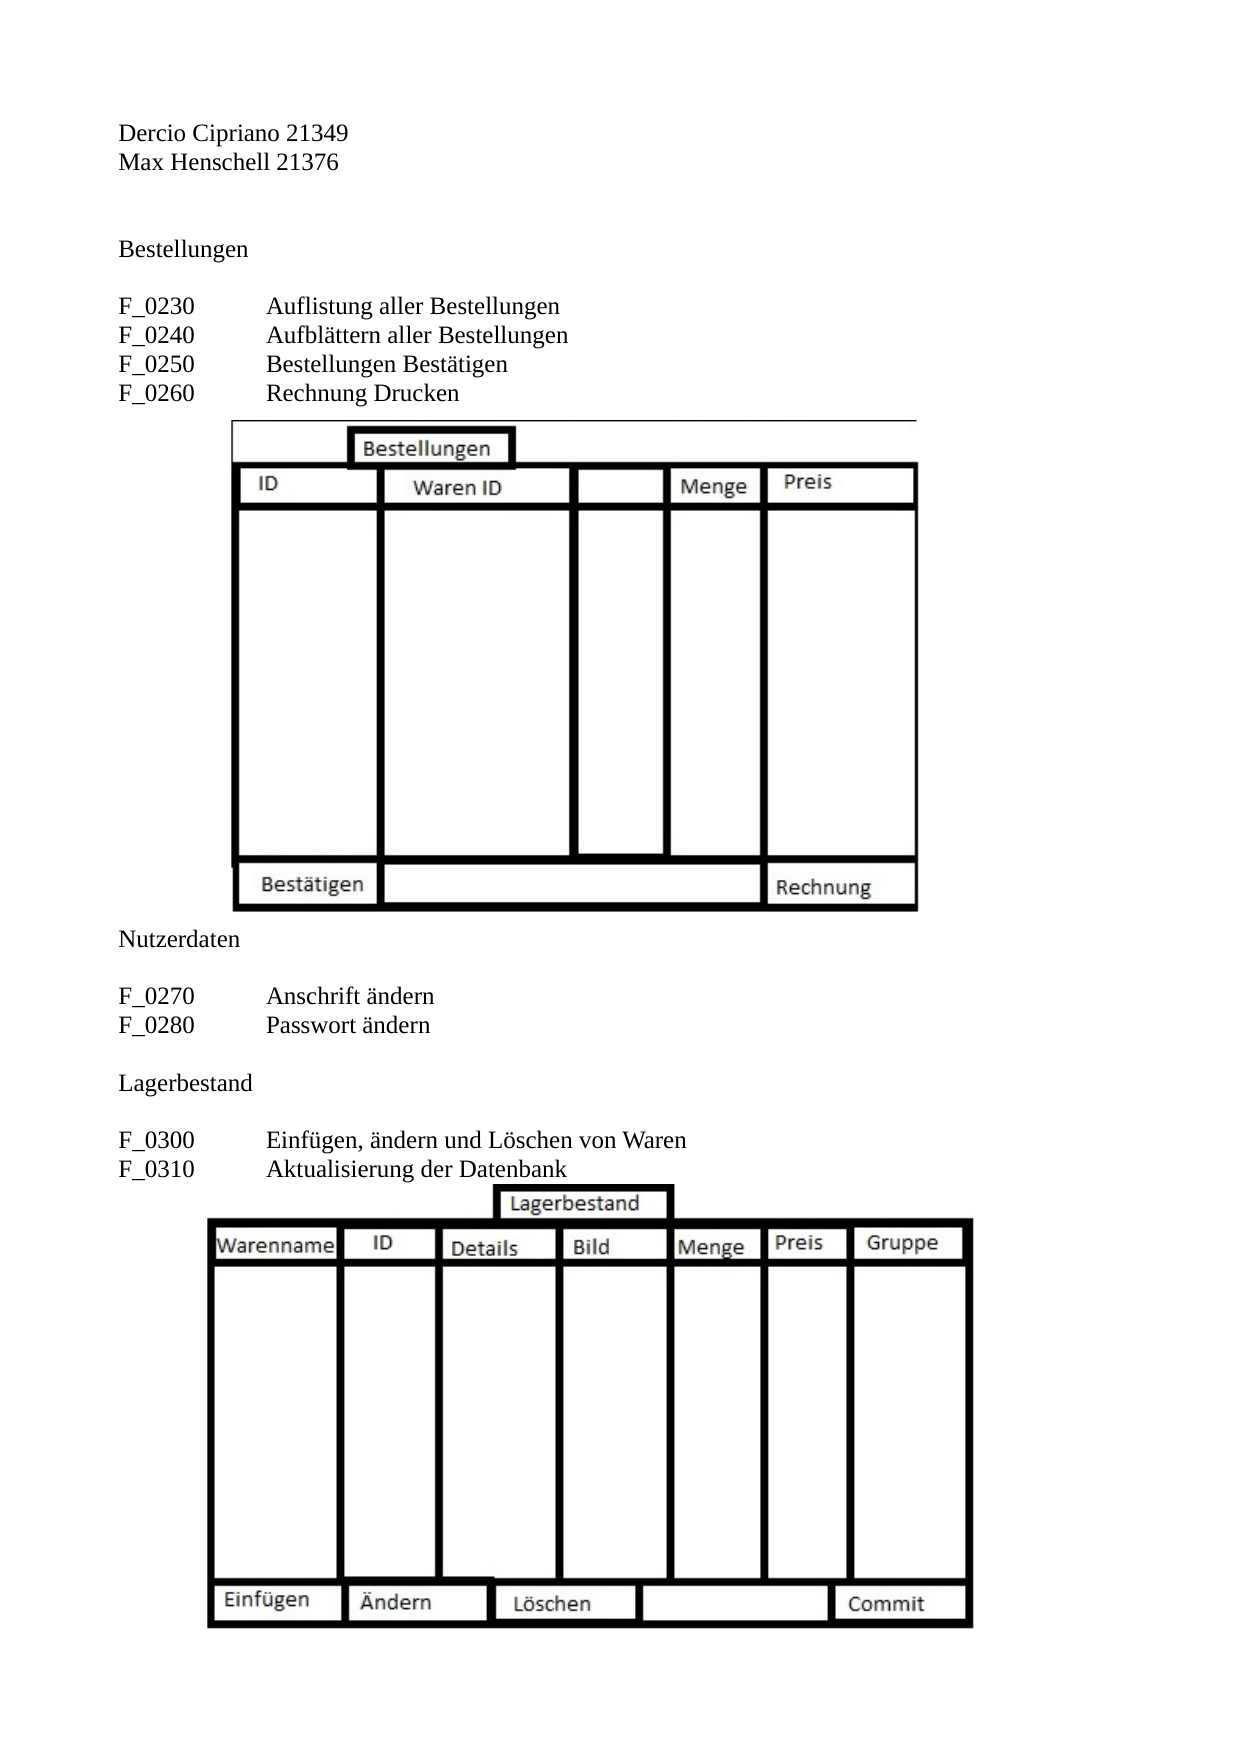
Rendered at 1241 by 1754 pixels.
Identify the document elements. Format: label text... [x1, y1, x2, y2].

text F_0250 Bestellungen Bestätigen [118, 349, 1122, 378]
text F_0270 Anschrift ändern [118, 981, 1122, 1010]
text F_0280 Passwort ändern [118, 1010, 1122, 1039]
picture [207, 1184, 975, 1630]
text F_0240 Aufblättern aller Bestellungen [118, 320, 1122, 349]
picture [230, 420, 923, 915]
text Lagerbestand [118, 1068, 1122, 1096]
text Bestellungen [118, 234, 1122, 263]
text F_0310 Aktualisierung der Datenbank [118, 1154, 1122, 1183]
text F_0230 Auflistung aller Bestellungen [118, 291, 1122, 320]
text Nutzerdaten [118, 924, 1122, 953]
text F_0300 Einfügen, ändern und Löschen von Waren [118, 1125, 1122, 1154]
text F_0260 Rechnung Drucken [118, 378, 1122, 406]
